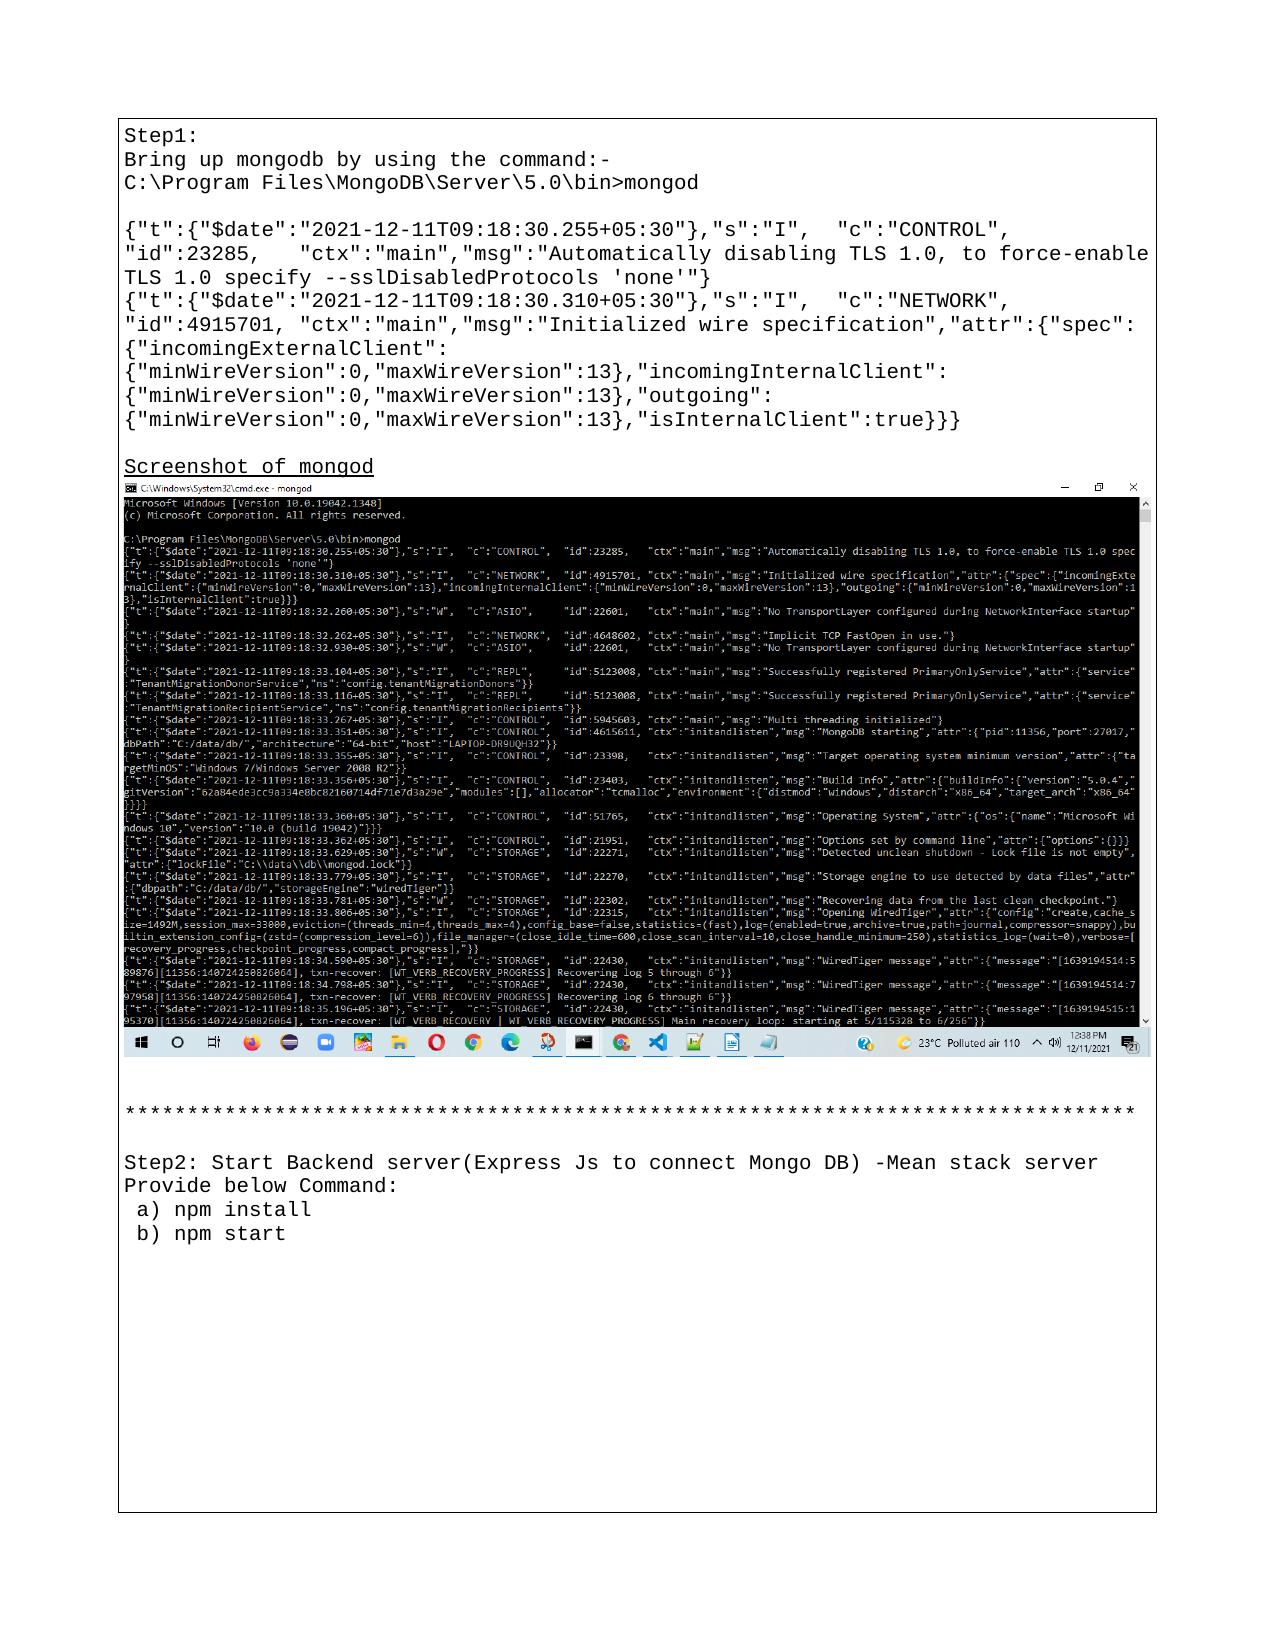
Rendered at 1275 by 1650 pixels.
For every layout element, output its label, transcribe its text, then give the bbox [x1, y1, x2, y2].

picture [123, 479, 1152, 1057]
table_header Step1: Bring up mongodb by using the command:- C:\Program Files\MongoDB\Server\5.0\bin>mongod {"t":{"$date":"2021-12-11T09:18:30.255+05:30"},"s":"I", "c":"CONTROL", "id":23285, "ctx":"main","msg":"Automatically disabling TLS 1.0, to force-enable TLS 1.0 specify --sslDisabledProtocols 'none'"} {"t":{"$date":"2021-12-11T09:18:30.310+05:30"},"s":"I", "c":"NETWORK", "id":4915701, "ctx":"main","msg":"Initialized wire specification","attr":{"spec":{"incomingExternalClient":{"minWireVersion":0,"maxWireVersion":13},"incomingInternalClient":{"minWireVersion":0,"maxWireVersion":13},"outgoing":{"minWireVersion":0,"maxWireVersion":13},"isInternalClient":true}}} Screenshot of mongod ********************************************************************************* Step2: Start Backend server(Express Js to connect Mongo DB) -Mean stack server Provide below Command: a) npm install b) npm start [119, 119, 1156, 1512]
